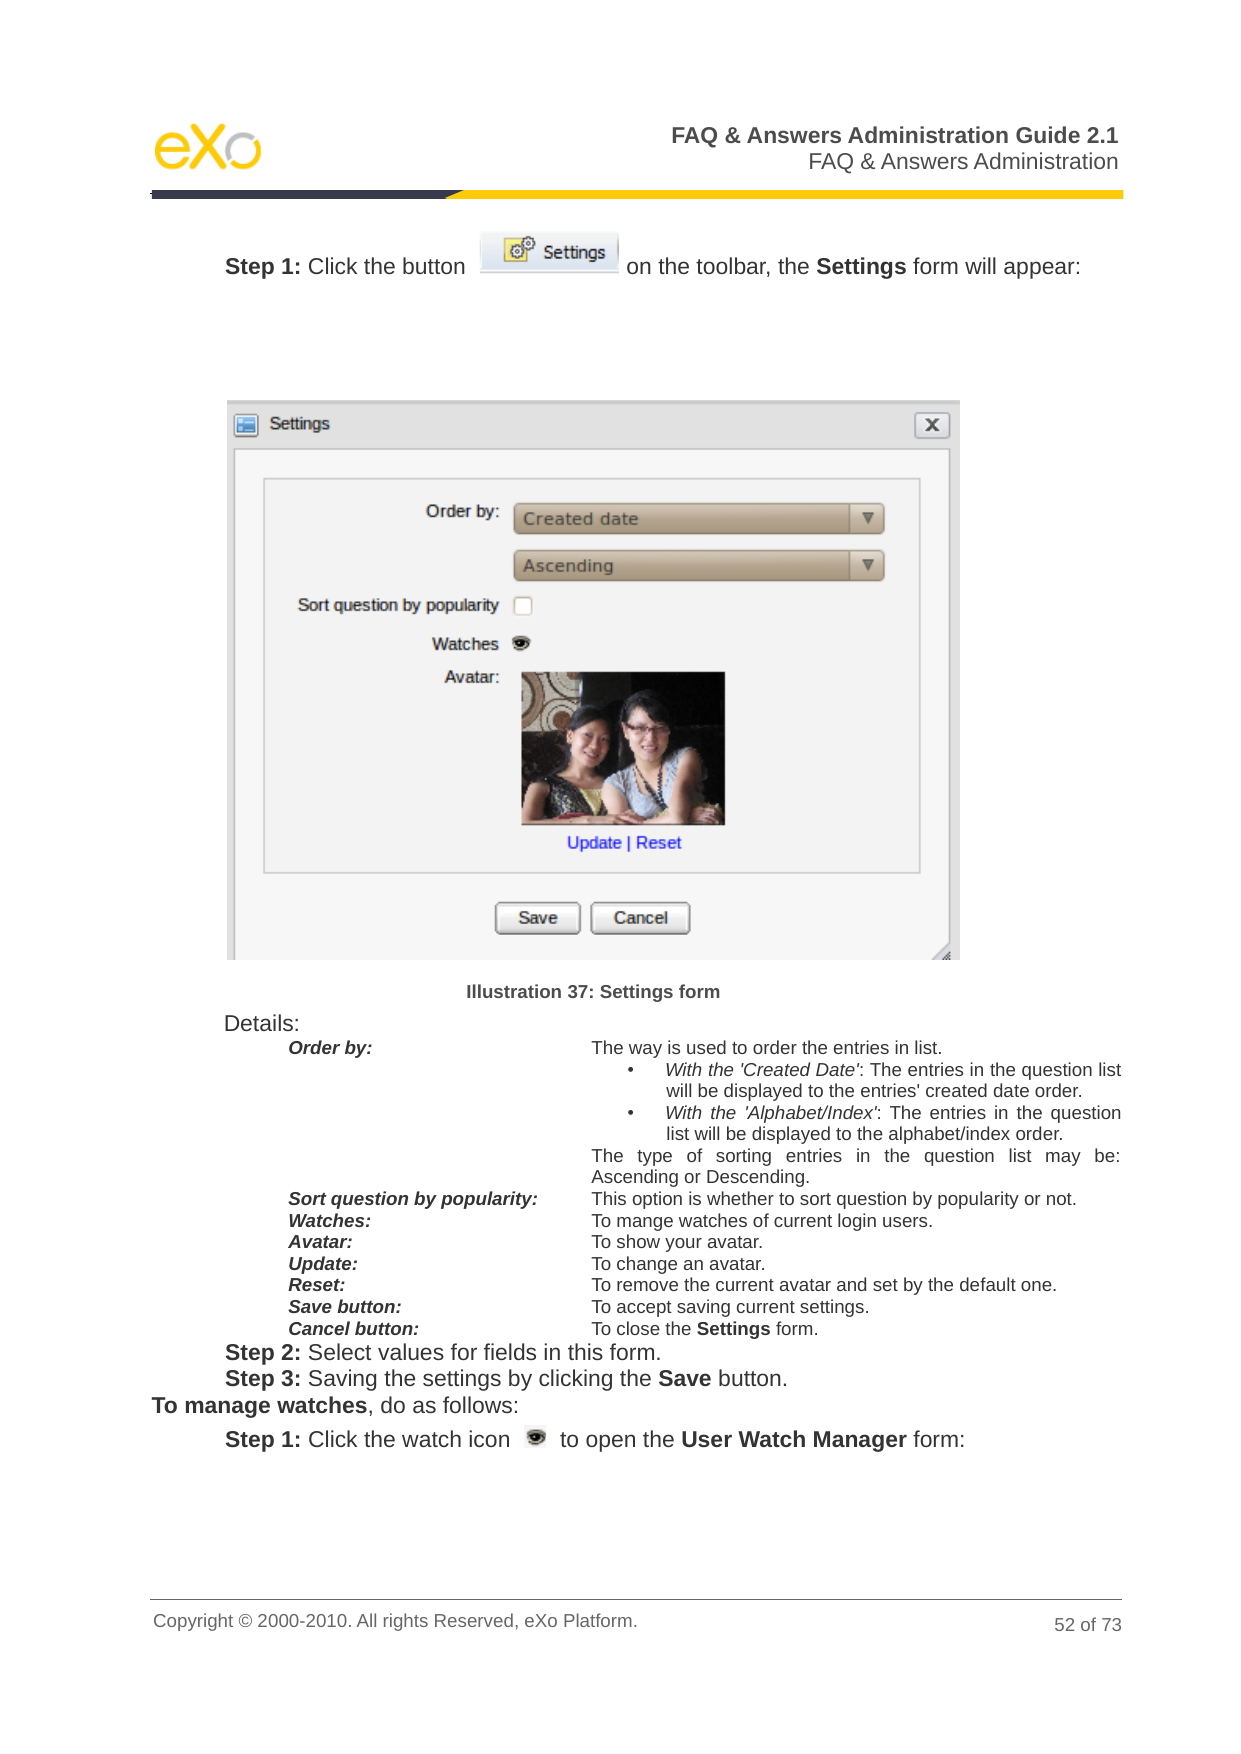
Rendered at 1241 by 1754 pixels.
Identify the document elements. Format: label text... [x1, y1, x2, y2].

list Step 2: Select values for fields in this form. [187, 1339, 1122, 1365]
text Save button: To accept saving current settings. [288, 1296, 1122, 1317]
list Step 1: Click the button on the toolbar, the Settings form will appear: [187, 223, 1122, 282]
picture [155, 123, 262, 170]
text Cancel button: To close the Settings form. [288, 1317, 1122, 1339]
text Details: [223, 309, 1122, 1037]
list With the 'Alphabet/Index': The entries in the question list will be displayed to the alphabet/index order. [627, 1102, 1122, 1145]
picture [151, 190, 1124, 199]
list [227, 325, 959, 400]
list To manage watches, do as follows: [114, 1392, 1122, 1418]
list Illustration 37: Settings form [227, 960, 959, 1003]
text Watches: To mange watches of current login users. [288, 1209, 1122, 1231]
text Order by: The way is used to order the entries in list. [288, 1037, 1122, 1058]
picture [524, 1425, 547, 1448]
text Update: To change an avatar. [288, 1253, 1122, 1274]
text Avatar: To show your avatar. [288, 1231, 1122, 1253]
text Sort question by popularity: This option is whether to sort question by popularity or not. [288, 1188, 1122, 1209]
list Step 1: Click the watch icon to open the User Watch Manager form: [187, 1418, 1122, 1455]
text The type of sorting entries in the question list may be: Ascending or Descending. [288, 1145, 1122, 1188]
picture [479, 231, 619, 275]
list Step 3: Saving the settings by clicking the Save button. [187, 1365, 1122, 1392]
picture [227, 400, 960, 960]
text Reset: To remove the current avatar and set by the default one. [288, 1274, 1122, 1296]
list With the 'Created Date': The entries in the question list will be displayed to the entries' created date order. [627, 1058, 1122, 1102]
